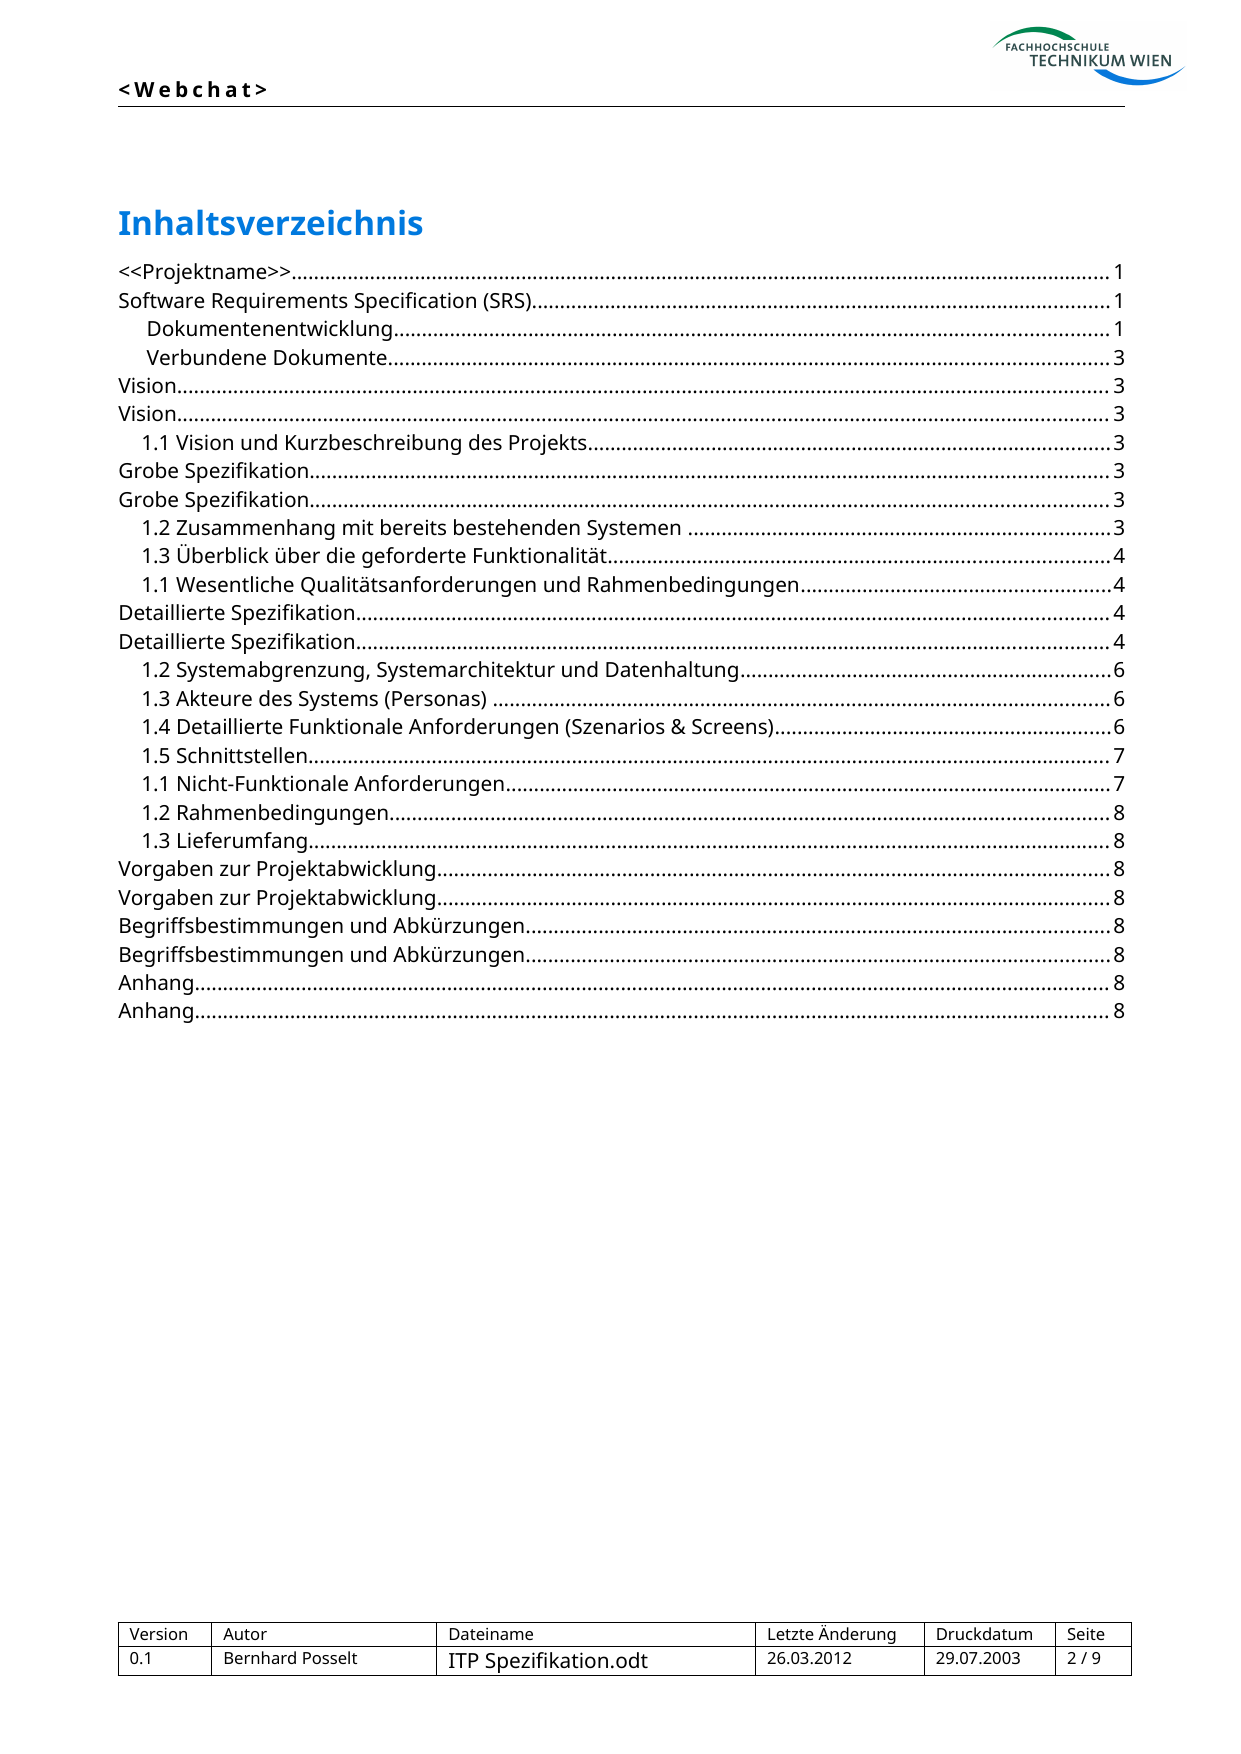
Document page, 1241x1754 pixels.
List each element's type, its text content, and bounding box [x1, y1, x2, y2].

text 1.5 Schnittstellen 7 [141, 741, 1125, 769]
text 1.3 Lieferumfang 8 [141, 826, 1125, 854]
text 1.1 Vision und Kurzbeschreibung des Projekts 3 [141, 428, 1125, 456]
text <<Projektname>> 1 [118, 257, 1125, 286]
text Grobe Spezifikation 3 [118, 485, 1125, 513]
text Grobe Spezifikation 3 [118, 456, 1125, 485]
text Anhang 8 [118, 968, 1125, 997]
text 1.1 Nicht-Funktionale Anforderungen 7 [141, 769, 1125, 798]
text 1.3 Überblick über die geforderte Funktionalität 4 [141, 542, 1125, 570]
text Detaillierte Spezifikation 4 [118, 598, 1125, 627]
text 1.4 Detaillierte Funktionale Anforderungen (Szenarios & Screens) 6 [141, 712, 1125, 741]
text Detaillierte Spezifikation 4 [118, 627, 1125, 655]
text Anhang 8 [118, 997, 1125, 1025]
text Inhaltsverzeichnis [118, 199, 1125, 245]
text Begriffsbestimmungen und Abkürzungen 8 [118, 940, 1125, 968]
text 1.2 Zusammenhang mit bereits bestehenden Systemen 3 [141, 513, 1125, 542]
text Dokumentenentwicklung 1 [141, 314, 1125, 343]
text 1.1 Wesentliche Qualitätsanforderungen und Rahmenbedingungen 4 [141, 570, 1125, 598]
picture [990, 21, 1187, 91]
text Vorgaben zur Projektabwicklung 8 [118, 883, 1125, 911]
text 1.2 Systemabgrenzung, Systemarchitektur und Datenhaltung 6 [141, 655, 1125, 684]
text 1.2 Rahmenbedingungen 8 [141, 798, 1125, 826]
text Verbundene Dokumente 3 [141, 343, 1125, 371]
text 1.3 Akteure des Systems (Personas) 6 [141, 684, 1125, 712]
text Vision 3 [118, 371, 1125, 399]
text Software Requirements Specification (SRS) 1 [118, 286, 1125, 314]
text Vision 3 [118, 399, 1125, 428]
text Vorgaben zur Projektabwicklung 8 [118, 854, 1125, 883]
text Begriffsbestimmungen und Abkürzungen 8 [118, 911, 1125, 940]
